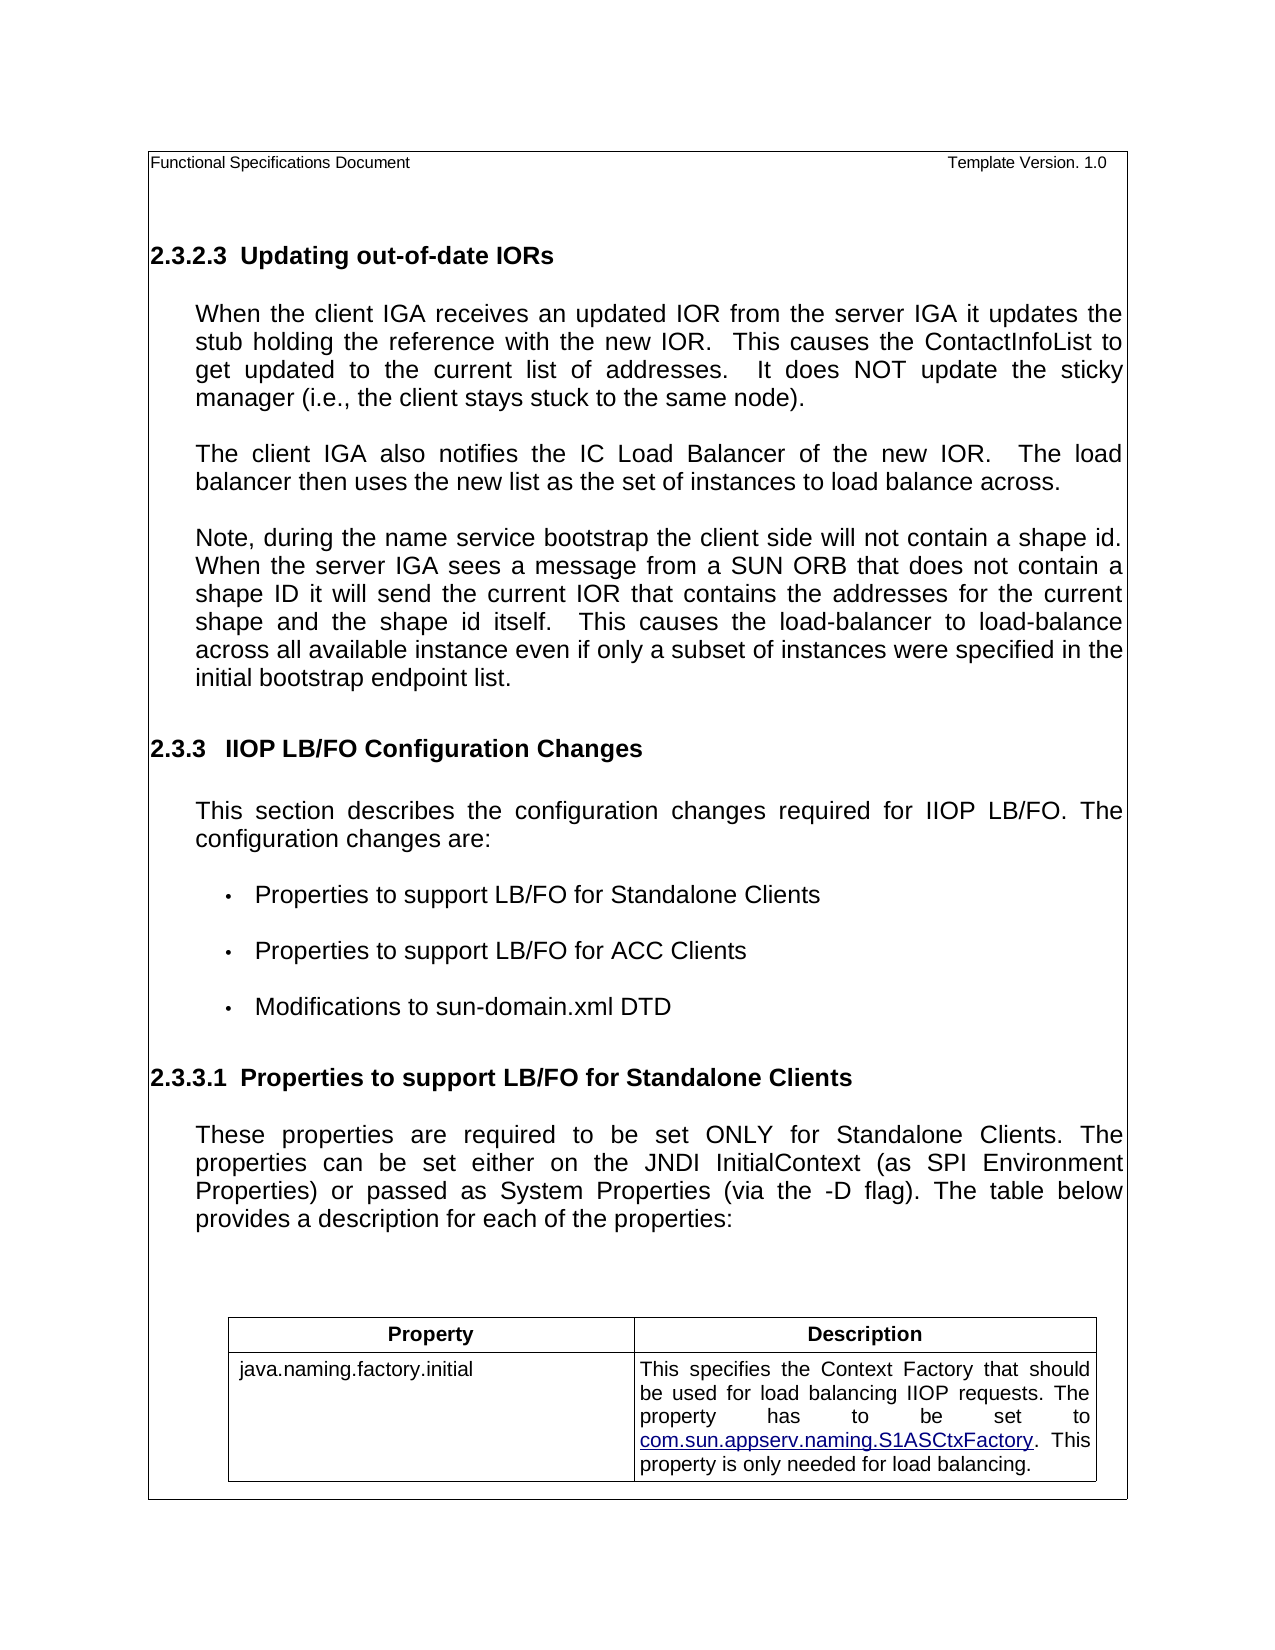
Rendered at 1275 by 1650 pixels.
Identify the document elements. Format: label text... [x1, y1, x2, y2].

list Properties to support LB/FO for Standalone Clients [225, 881, 1125, 909]
list Modifications to sun-domain.xml DTD [225, 993, 1125, 1021]
subtitle IIOP LB/FO Configuration Changes [150, 734, 1125, 762]
subtitle Updating out-of-date IORs [150, 242, 1125, 270]
text When the client IGA receives an updated IOR from the server IGA it updates the stub holding the reference with the new IOR. This causes the ContactInfoList to get updated to the current list of addresses. It does NOT update the sticky manager (i.e., the client stays stuck to the same node). [195, 299, 1125, 412]
subtitle Properties to support LB/FO for Standalone Clients [150, 1063, 1125, 1092]
text The client IGA also notifies the IC Load Balancer of the new IOR. The load balancer then uses the new list as the set of instances to load balance across. [195, 440, 1125, 496]
text These properties are required to be set ONLY for Standalone Clients. The properties can be set either on the JNDI InitialContext (as SPI Environment Properties) or passed as System Properties (via the -D flag). The table below provides a description for each of the properties: [195, 1121, 1125, 1233]
table_header Property [229, 1318, 634, 1352]
text Note, during the name service bootstrap the client side will not contain a shape id. When the server IGA sees a message from a SUN ORB that does not contain a shape ID it will send the current IOR that contains the addresses for the current shape and the shape id itself. This causes the load-balancer to load-balance across all available instance even if only a subset of instances were specified in the initial bootstrap endpoint list. [195, 524, 1125, 692]
table_header Description [635, 1318, 1096, 1352]
text This section describes the configuration changes required for IIOP LB/FO. The configuration changes are: [195, 797, 1125, 853]
table_cell java.naming.factory.initial [229, 1353, 634, 1481]
list Properties to support LB/FO for ACC Clients [225, 937, 1125, 965]
table_cell This specifies the Context Factory that should be used for load balancing IIOP requests. The property has to be set to com.sun.appserv.naming.S1ASCtxFactory. This property is only needed for load balancing. [635, 1353, 1096, 1481]
